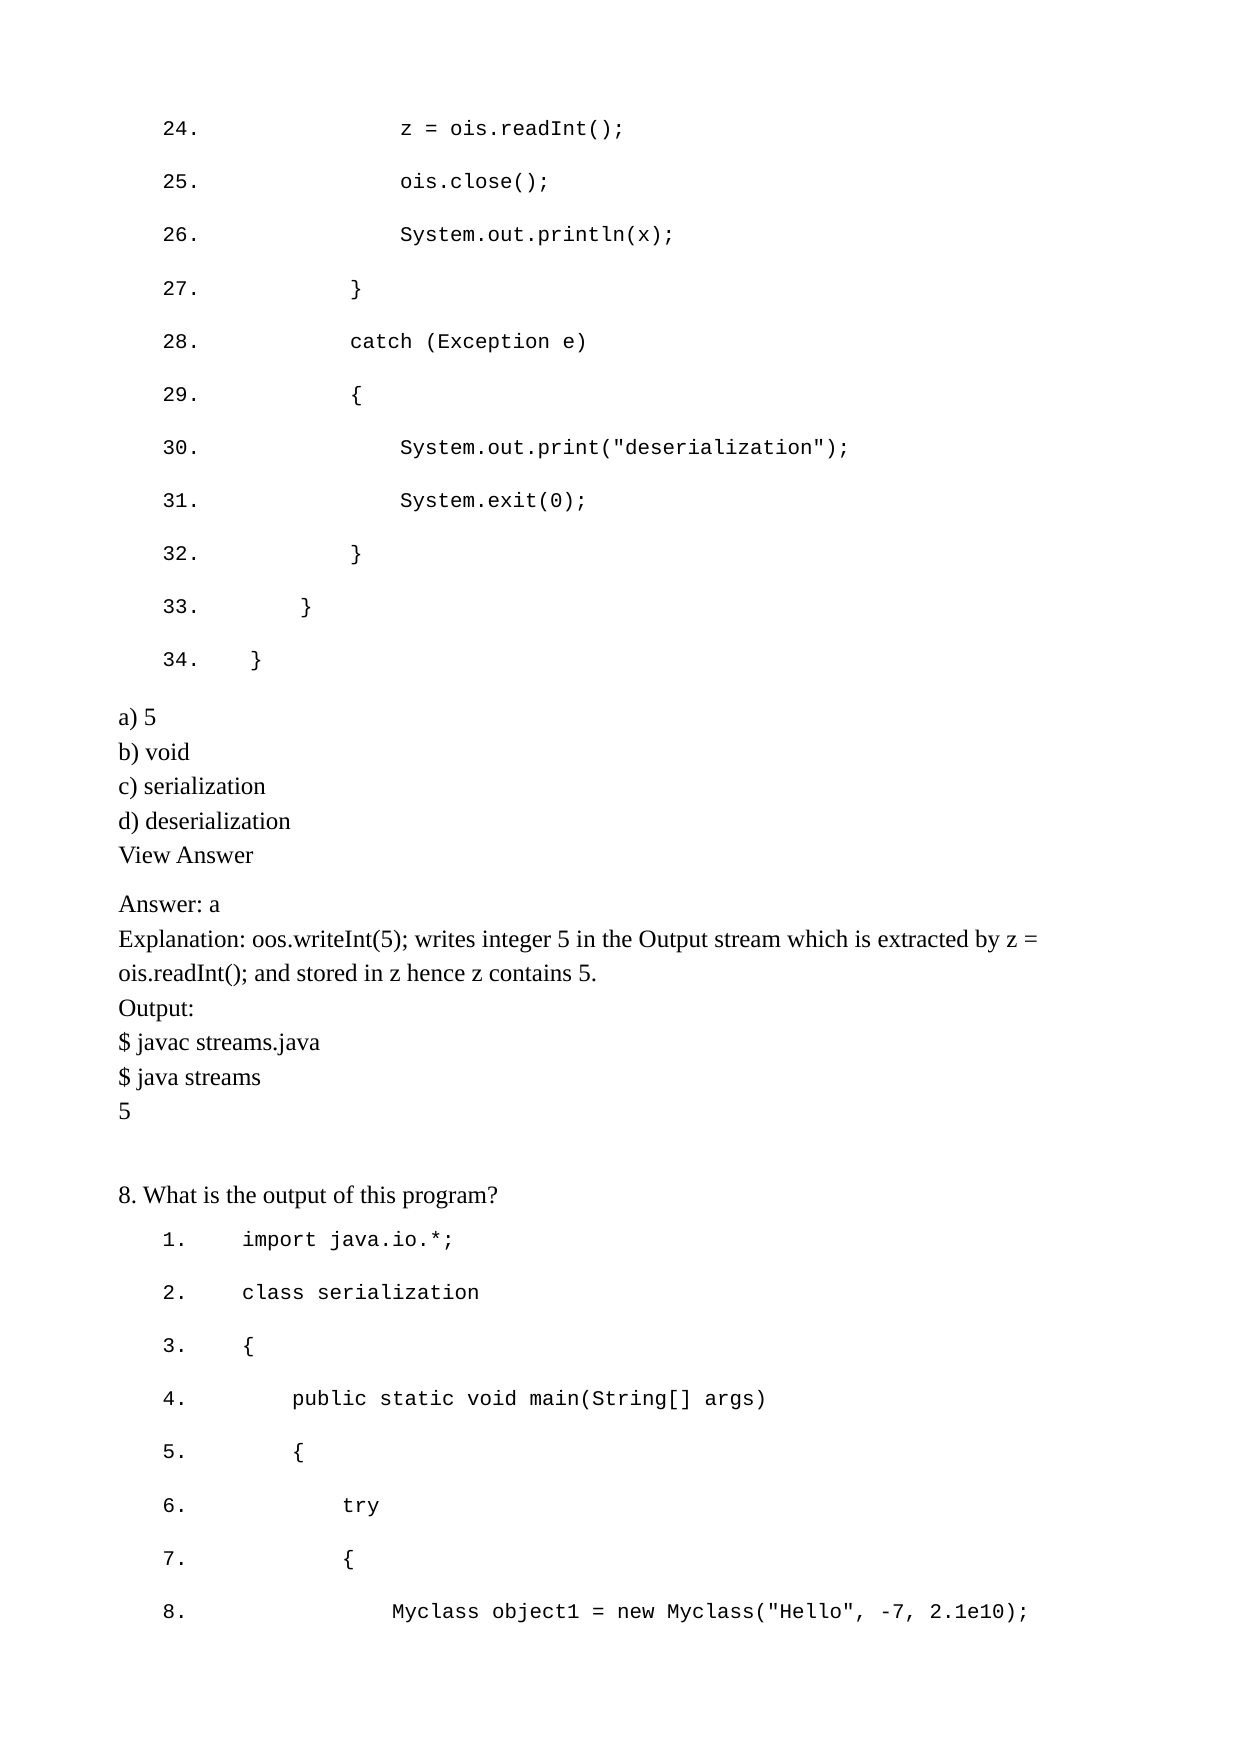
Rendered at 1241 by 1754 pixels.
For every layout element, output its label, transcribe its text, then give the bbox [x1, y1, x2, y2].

list ois.close(); [162, 171, 1122, 195]
list { [162, 1441, 1122, 1465]
list System.out.println(x); [162, 224, 1122, 248]
list try [162, 1494, 1122, 1518]
list { [162, 1335, 1122, 1359]
list } [162, 649, 1122, 673]
list { [162, 384, 1122, 407]
list { [162, 1548, 1122, 1571]
list Myclass object1 = new Myclass("Hello", -7, 2.1e10); [162, 1601, 1122, 1624]
list catch (Exception e) [162, 331, 1122, 354]
list } [162, 543, 1122, 567]
list } [162, 277, 1122, 301]
list System.exit(0); [162, 490, 1122, 514]
list public static void main(String[] args) [162, 1388, 1122, 1412]
list class serialization [162, 1282, 1122, 1306]
list import java.io.*; [162, 1229, 1122, 1253]
list System.out.print("deserialization"); [162, 437, 1122, 461]
list } [162, 596, 1122, 620]
text a) 5 b) void c) serialization d) deserialization View Answer [118, 702, 1122, 869]
list z = ois.readInt(); [162, 118, 1122, 142]
text 8. What is the output of this program? [118, 1180, 1122, 1209]
text Answer: a Explanation: oos.writeInt(5); writes integer 5 in the Output stream which is extracted by z = ois.readInt(); and stored in z hence z contains 5. Output: $ javac streams.java $ java streams 5 [118, 889, 1122, 1159]
